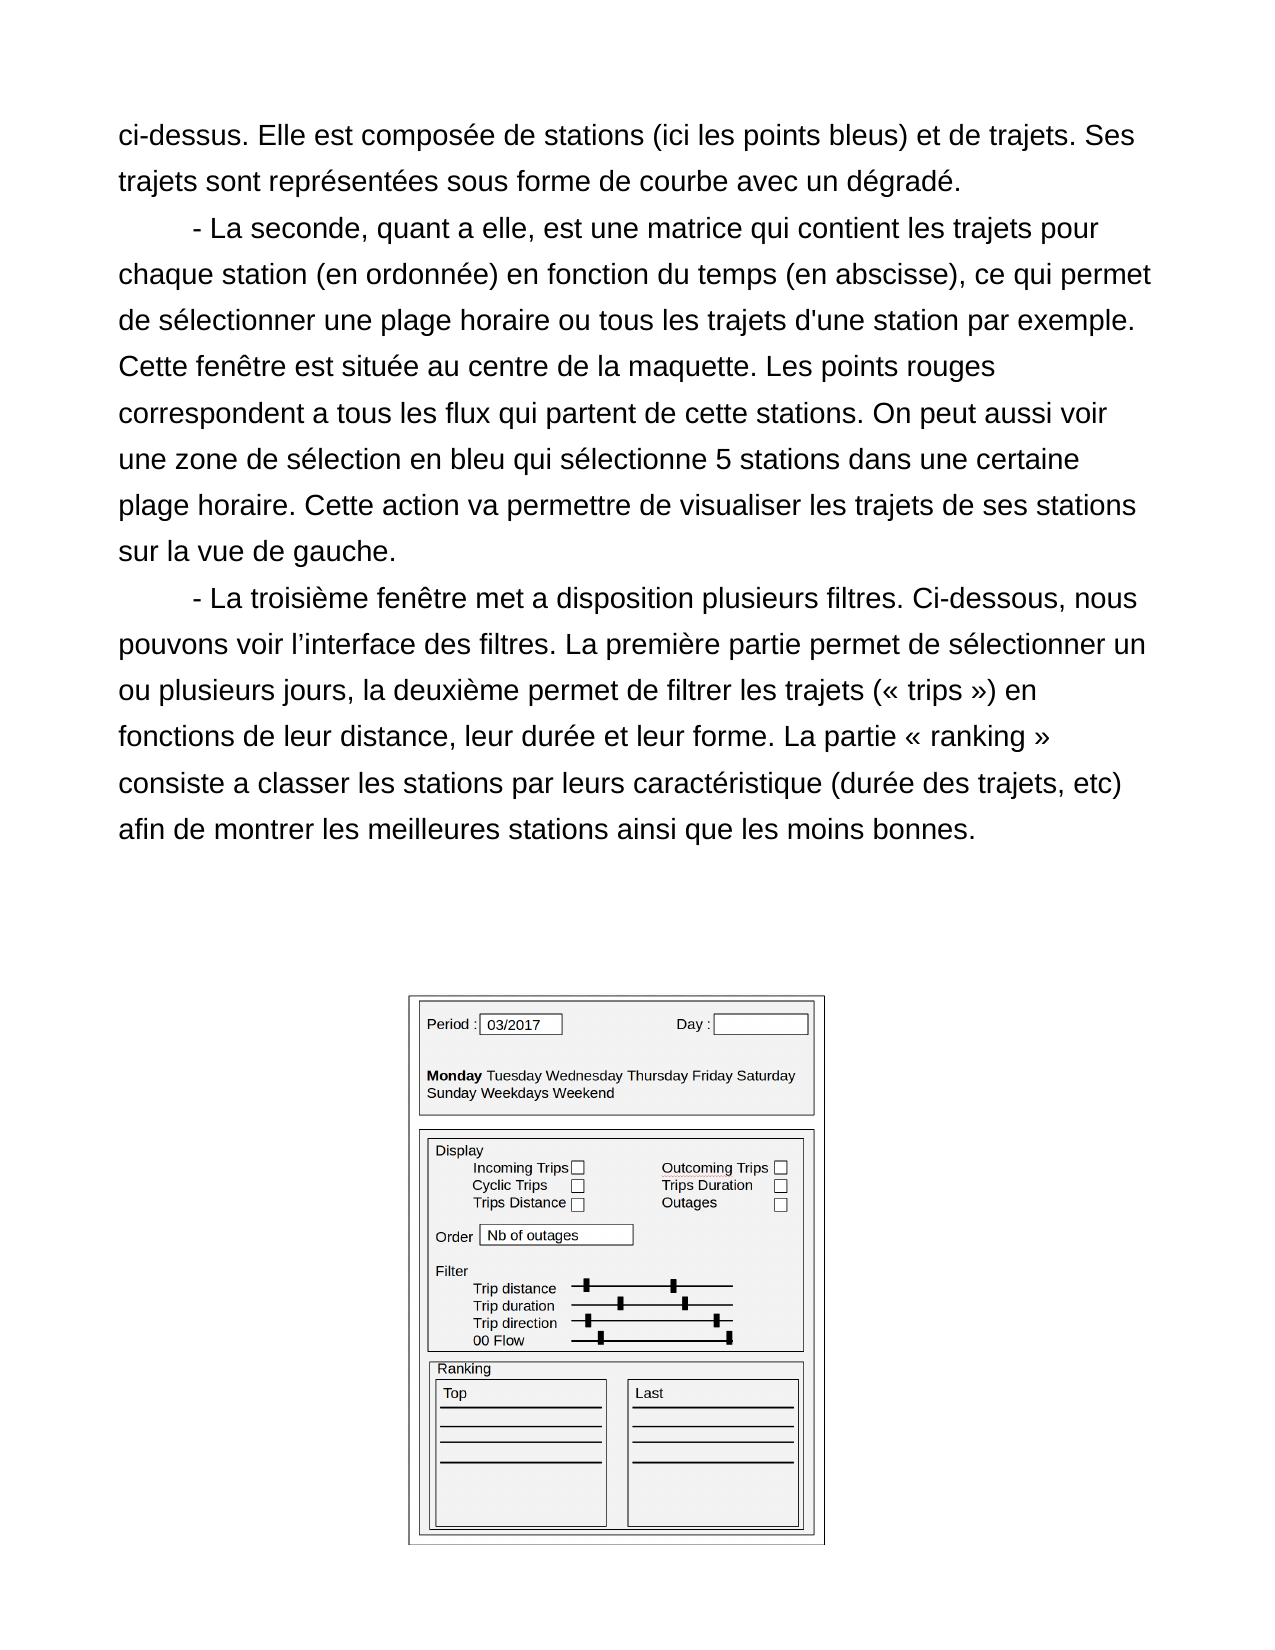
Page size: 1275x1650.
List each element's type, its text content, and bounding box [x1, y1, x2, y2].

picture [407, 993, 826, 1545]
text - La troisième fenêtre met a disposition plusieurs filtres. Ci-dessous, nous pouvons voir l’interface des filtres. La première partie permet de sélectionner un ou plusieurs jours, la deuxième permet de filtrer les trajets (« trips ») en fonctions de leur distance, leur durée et leur forme. La partie « ranking » consiste a classer les stations par leurs caractéristique (durée des trajets, etc) afin de montrer les meilleures stations ainsi que les moins bonnes. [118, 581, 1157, 845]
text - La seconde, quant a elle, est une matrice qui contient les trajets pour chaque station (en ordonnée) en fonction du temps (en abscisse), ce qui permet de sélectionner une plage horaire ou tous les trajets d'une station par exemple. Cette fenêtre est située au centre de la maquette. Les points rouges correspondent a tous les flux qui partent de cette stations. On peut aussi voir une zone de sélection en bleu qui sélectionne 5 stations dans une certaine plage horaire. Cette action va permettre de visualiser les trajets de ses stations sur la vue de gauche. [118, 211, 1157, 568]
text ci-dessus. Elle est composée de stations (ici les points bleus) et de trajets. Ses trajets sont représentées sous forme de courbe avec un dégradé. [118, 118, 1157, 198]
